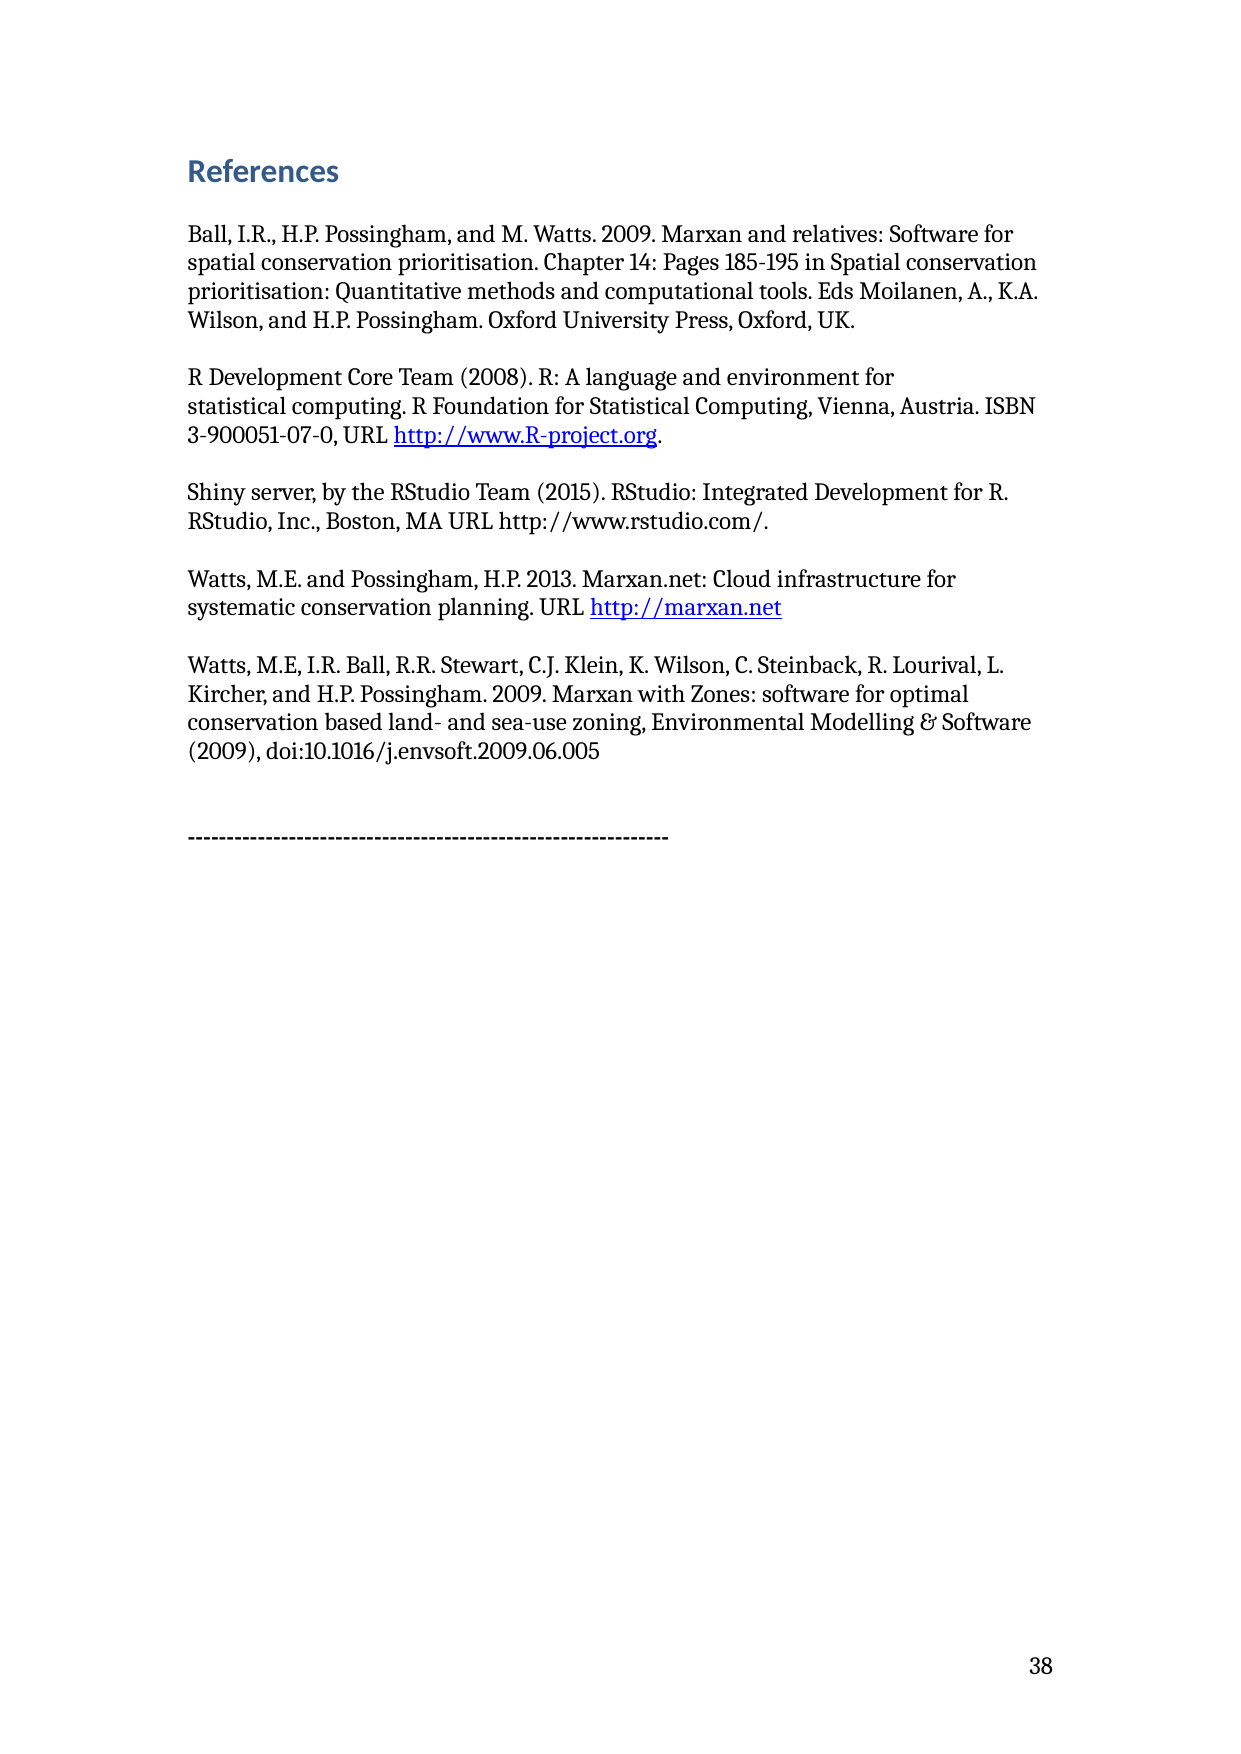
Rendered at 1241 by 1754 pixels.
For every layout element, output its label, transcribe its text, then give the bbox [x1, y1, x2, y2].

text Watts, M.E. and Possingham, H.P. 2013. Marxan.net: Cloud infrastructure for systematic conservation planning. URL http://marxan.net [187, 564, 1053, 622]
text -------------------------------------------------------------- [187, 823, 1053, 852]
text Watts, M.E, I.R. Ball, R.R. Stewart, C.J. Klein, K. Wilson, C. Steinback, R. Lourival, L. Kircher, and H.P. Possingham. 2009. Marxan with Zones: software for optimal conservation based land- and sea-use zoning, Environmental Modelling & Software (2009), doi:10.1016/j.envsoft.2009.06.005 [187, 651, 1053, 766]
text R Development Core Team (2008). R: A language and environment for [187, 363, 1053, 392]
subtitle References [187, 150, 1053, 191]
text Shiny server, by the RStudio Team (2015). RStudio: Integrated Development for R. RStudio, Inc., Boston, MA URL http://www.rstudio.com/. [187, 478, 1053, 536]
text statistical computing. R Foundation for Statistical Computing, Vienna, Austria. ISBN 3-900051-07-0, URL http://www.R-project.org. [187, 392, 1053, 449]
text Ball, I.R., H.P. Possingham, and M. Watts. 2009. Marxan and relatives: Software for spatial conservation prioritisation. Chapter 14: Pages 185-195 in Spatial conservation prioritisation: Quantitative methods and computational tools. Eds Moilanen, A., K.A. Wilson, and H.P. Possingham. Oxford University Press, Oxford, UK. [187, 219, 1053, 334]
